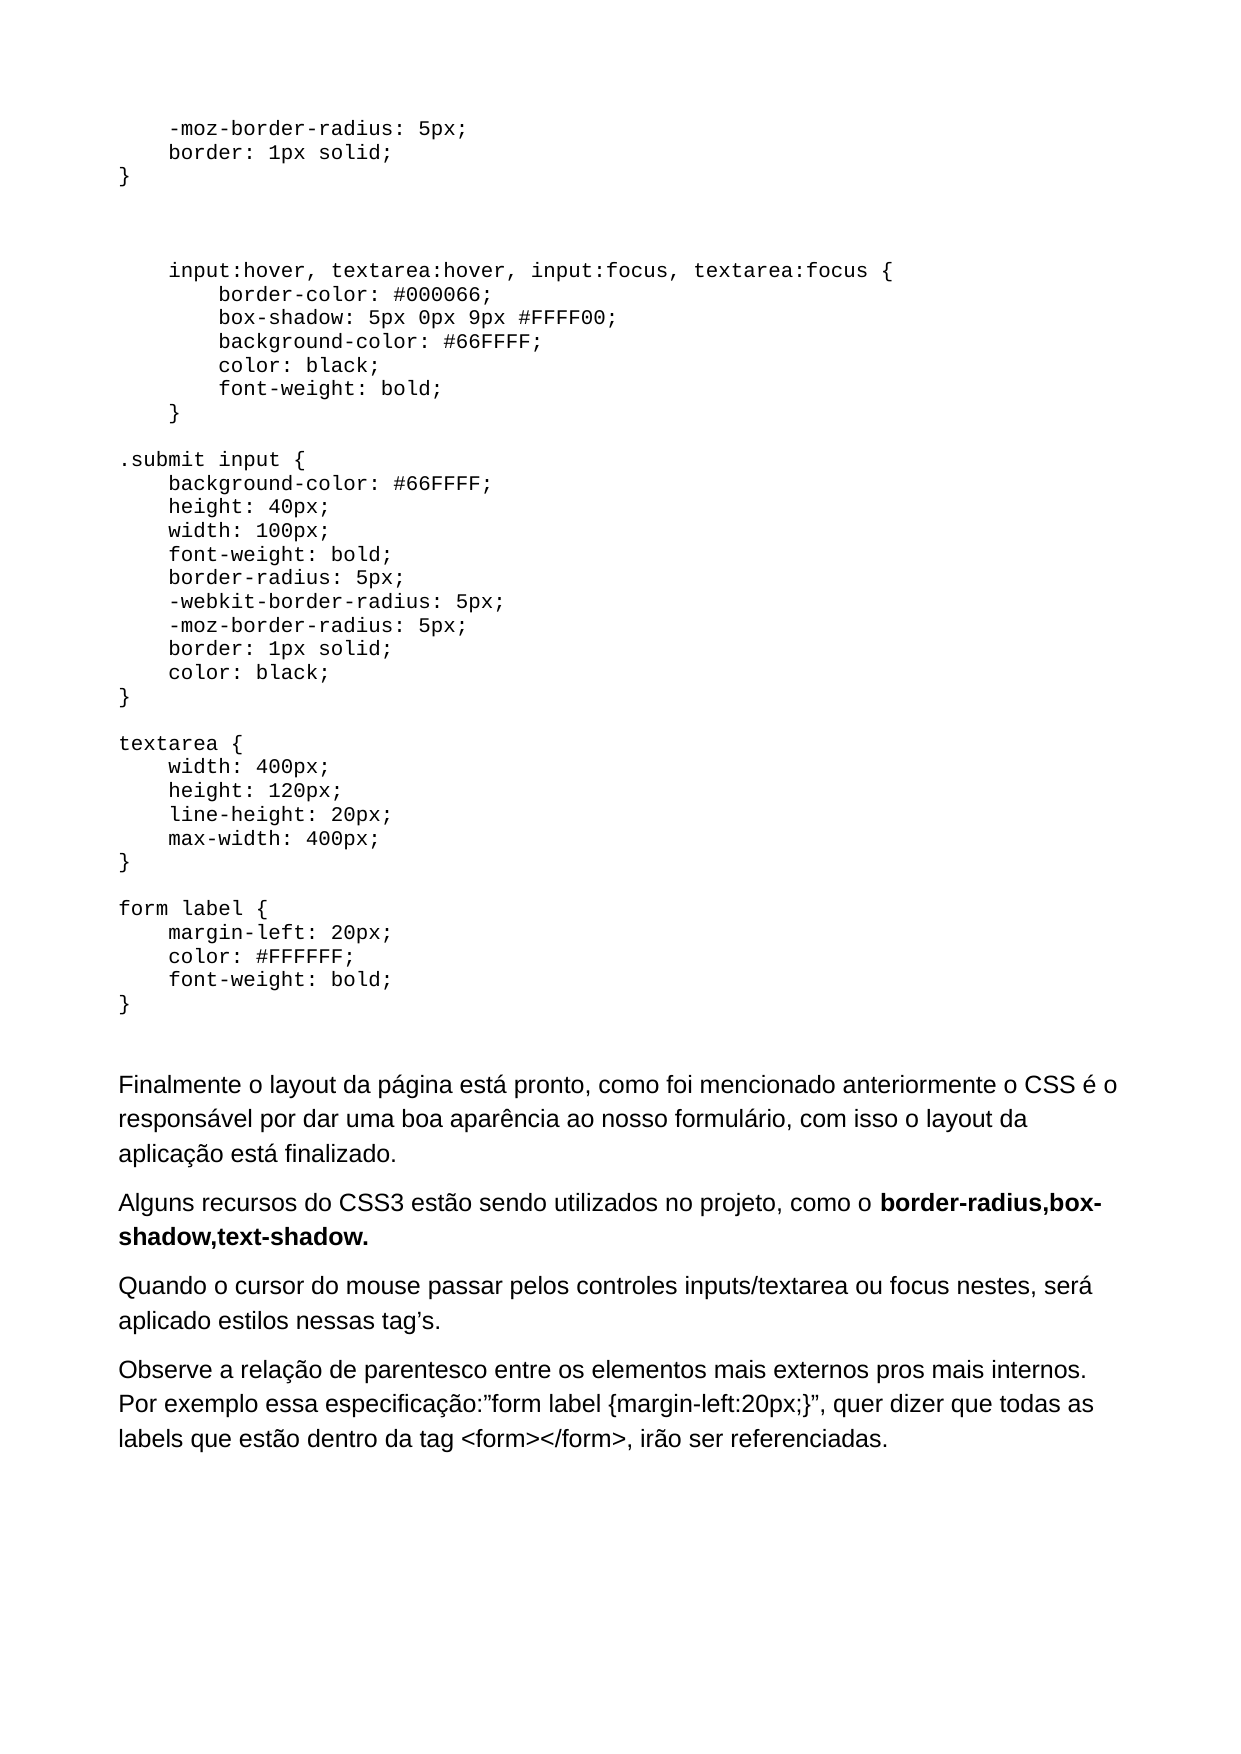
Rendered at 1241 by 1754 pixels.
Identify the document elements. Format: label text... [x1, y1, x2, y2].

text textarea { [118, 733, 1122, 757]
text -moz-border-radius: 5px; [118, 118, 1122, 142]
text -moz-border-radius: 5px; [118, 615, 1122, 638]
text font-weight: bold; [118, 969, 1122, 993]
text width: 100px; [118, 520, 1122, 544]
text box-shadow: 5px 0px 9px #FFFF00; [118, 307, 1122, 331]
text } [118, 165, 1122, 189]
text max-width: 400px; [118, 827, 1122, 851]
text Quando o cursor do mouse passar pelos controles inputs/textarea ou focus nestes, será aplicado estilos nessas tag’s. [118, 1271, 1122, 1334]
text color: black; [118, 662, 1122, 686]
text border: 1px solid; [118, 638, 1122, 662]
text } [118, 993, 1122, 1017]
text border-color: #000066; [118, 284, 1122, 307]
text color: black; [118, 354, 1122, 378]
text color: #FFFFFF; [118, 946, 1122, 969]
text Alguns recursos do CSS3 estão sendo utilizados no projeto, como o border-radius,box-shadow,text-shadow. [118, 1188, 1122, 1251]
text line-height: 20px; [118, 804, 1122, 827]
text margin-left: 20px; [118, 922, 1122, 946]
text -webkit-border-radius: 5px; [118, 591, 1122, 615]
text form label { [118, 898, 1122, 922]
text width: 400px; [118, 757, 1122, 780]
text height: 120px; [118, 780, 1122, 804]
text } [118, 686, 1122, 709]
text font-weight: bold; [118, 378, 1122, 402]
text font-weight: bold; [118, 544, 1122, 567]
text } [118, 402, 1122, 426]
text input:hover, textarea:hover, input:focus, textarea:focus { [118, 260, 1122, 284]
text border: 1px solid; [118, 142, 1122, 165]
text Finalmente o layout da página está pronto, como foi mencionado anteriormente o CSS é o responsável por dar uma boa aparência ao nosso formulário, com isso o layout da aplicação está finalizado. [118, 1070, 1122, 1167]
text Observe a relação de parentesco entre os elementos mais externos pros mais internos. Por exemplo essa especificação:”form label {margin-left:20px;}”, quer dizer que todas as labels que estão dentro da tag <form></form>, irão ser referenciadas. [118, 1355, 1122, 1453]
text } [118, 851, 1122, 875]
text border-radius: 5px; [118, 567, 1122, 591]
text background-color: #66FFFF; [118, 473, 1122, 496]
text height: 40px; [118, 496, 1122, 520]
text .submit input { [118, 449, 1122, 473]
text background-color: #66FFFF; [118, 331, 1122, 354]
